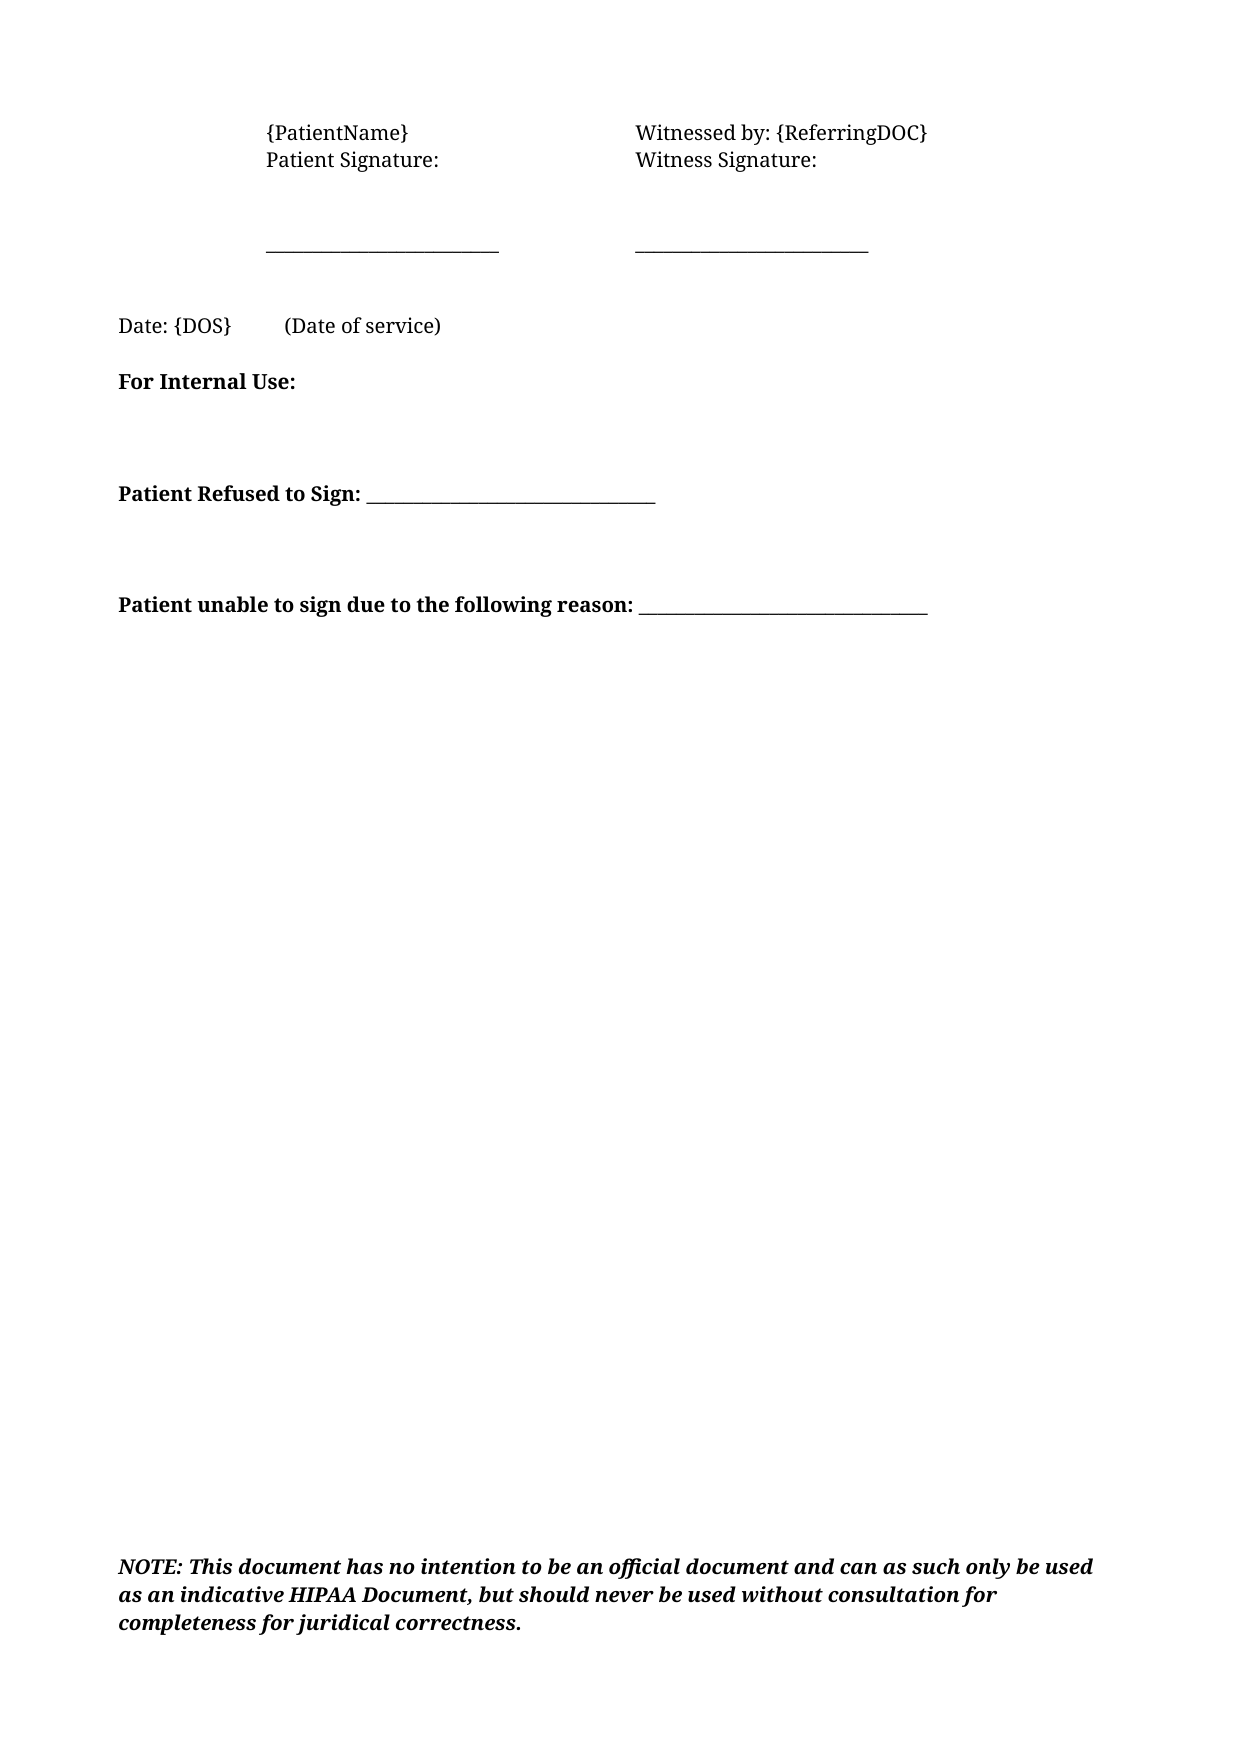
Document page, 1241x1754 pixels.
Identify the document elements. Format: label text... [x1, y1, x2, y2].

text _________________________ _________________________ [118, 229, 1122, 257]
text For Internal Use: [118, 367, 1122, 396]
text Patient unable to sign due to the following reason: _______________________________ [118, 591, 1122, 618]
text Patient Signature: Witness Signature: [118, 146, 1122, 173]
text Date: {DOS} (Date of service) [118, 312, 1122, 340]
text {PatientName} Witnessed by: {ReferringDOC} [118, 118, 1122, 146]
text Patient Refused to Sign: _______________________________ [118, 480, 1122, 507]
